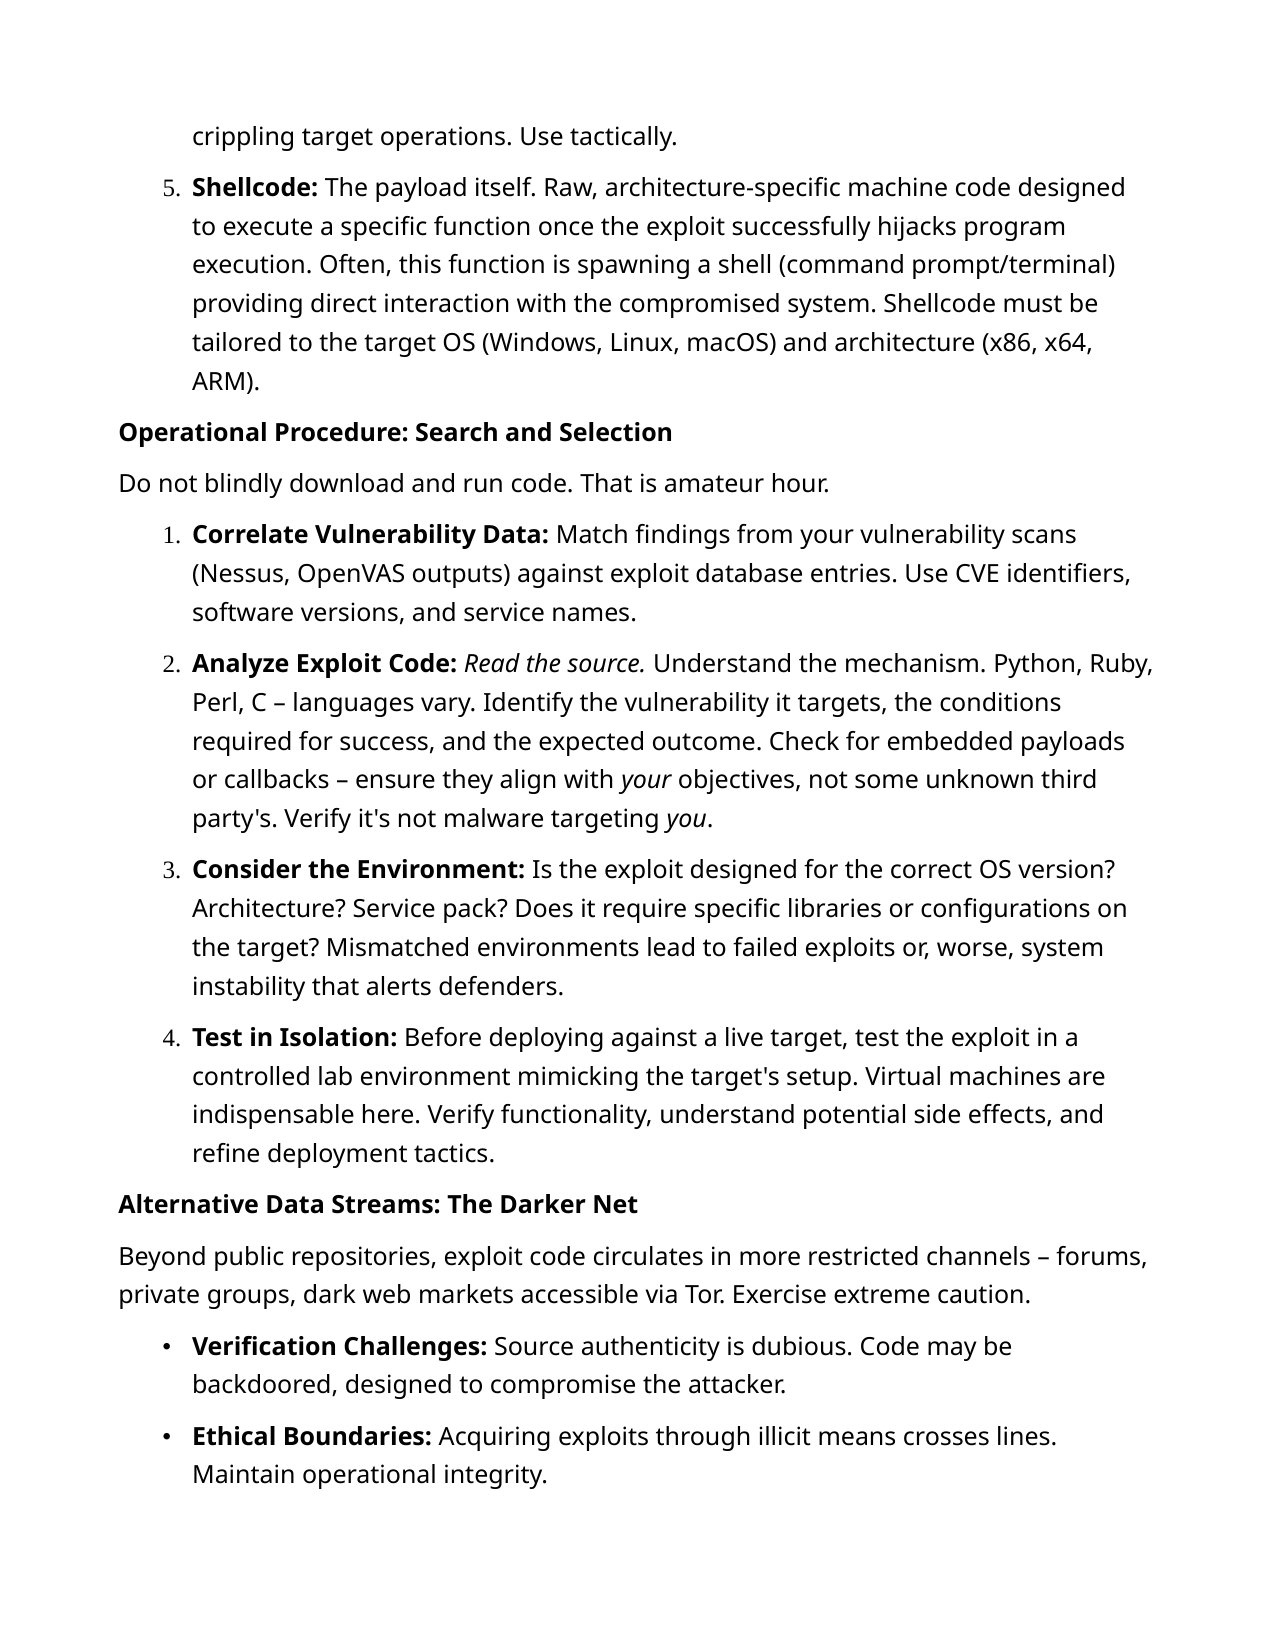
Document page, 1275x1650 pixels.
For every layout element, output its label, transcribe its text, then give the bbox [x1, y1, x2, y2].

list Test in Isolation: Before deploying against a live target, test the exploit in a controlled lab environment mimicking the target's setup. Virtual machines are indispensable here. Verify functionality, understand potential side effects, and refine deployment tactics. [162, 1019, 1157, 1170]
text Beyond public repositories, exploit code circulates in more restricted channels – forums, private groups, dark web markets accessible via Tor. Exercise extreme caution. [118, 1238, 1157, 1311]
list Analyze Exploit Code: Read the source. Understand the mechanism. Python, Ruby, Perl, C – languages vary. Identify the vulnerability it targets, the conditions required for success, and the expected outcome. Check for embedded payloads or callbacks – ensure they align with your objectives, not some unknown third party's. Verify it's not malware targeting you. [162, 646, 1157, 835]
list Consider the Environment: Is the exploit designed for the correct OS version? Architecture? Service pack? Does it require specific libraries or configurations on the target? Mismatched environments lead to failed exploits or, worse, system instability that alerts defenders. [162, 852, 1157, 1002]
list Ethical Boundaries: Acquiring exploits through illicit means crosses lines. Maintain operational integrity. [162, 1418, 1157, 1491]
list Shellcode: The payload itself. Raw, architecture-specific machine code designed to execute a specific function once the exploit successfully hijacks program execution. Often, this function is spawning a shell (command prompt/terminal) providing direct interaction with the compromised system. Shellcode must be tailored to the target OS (Windows, Linux, macOS) and architecture (x86, x64, ARM). [162, 169, 1157, 397]
text Operational Procedure: Search and Selection [118, 414, 1157, 448]
text Do not blindly download and run code. That is amateur hour. [118, 466, 1157, 500]
list crippling target operations. Use tactically. [162, 118, 1157, 152]
list Verification Challenges: Source authenticity is dubious. Code may be backdoored, designed to compromise the attacker. [162, 1328, 1157, 1401]
text Alternative Data Streams: The Darker Net [118, 1187, 1157, 1221]
list Correlate Vulnerability Data: Match findings from your vulnerability scans (Nessus, OpenVAS outputs) against exploit database entries. Use CVE identifiers, software versions, and service names. [162, 517, 1157, 628]
